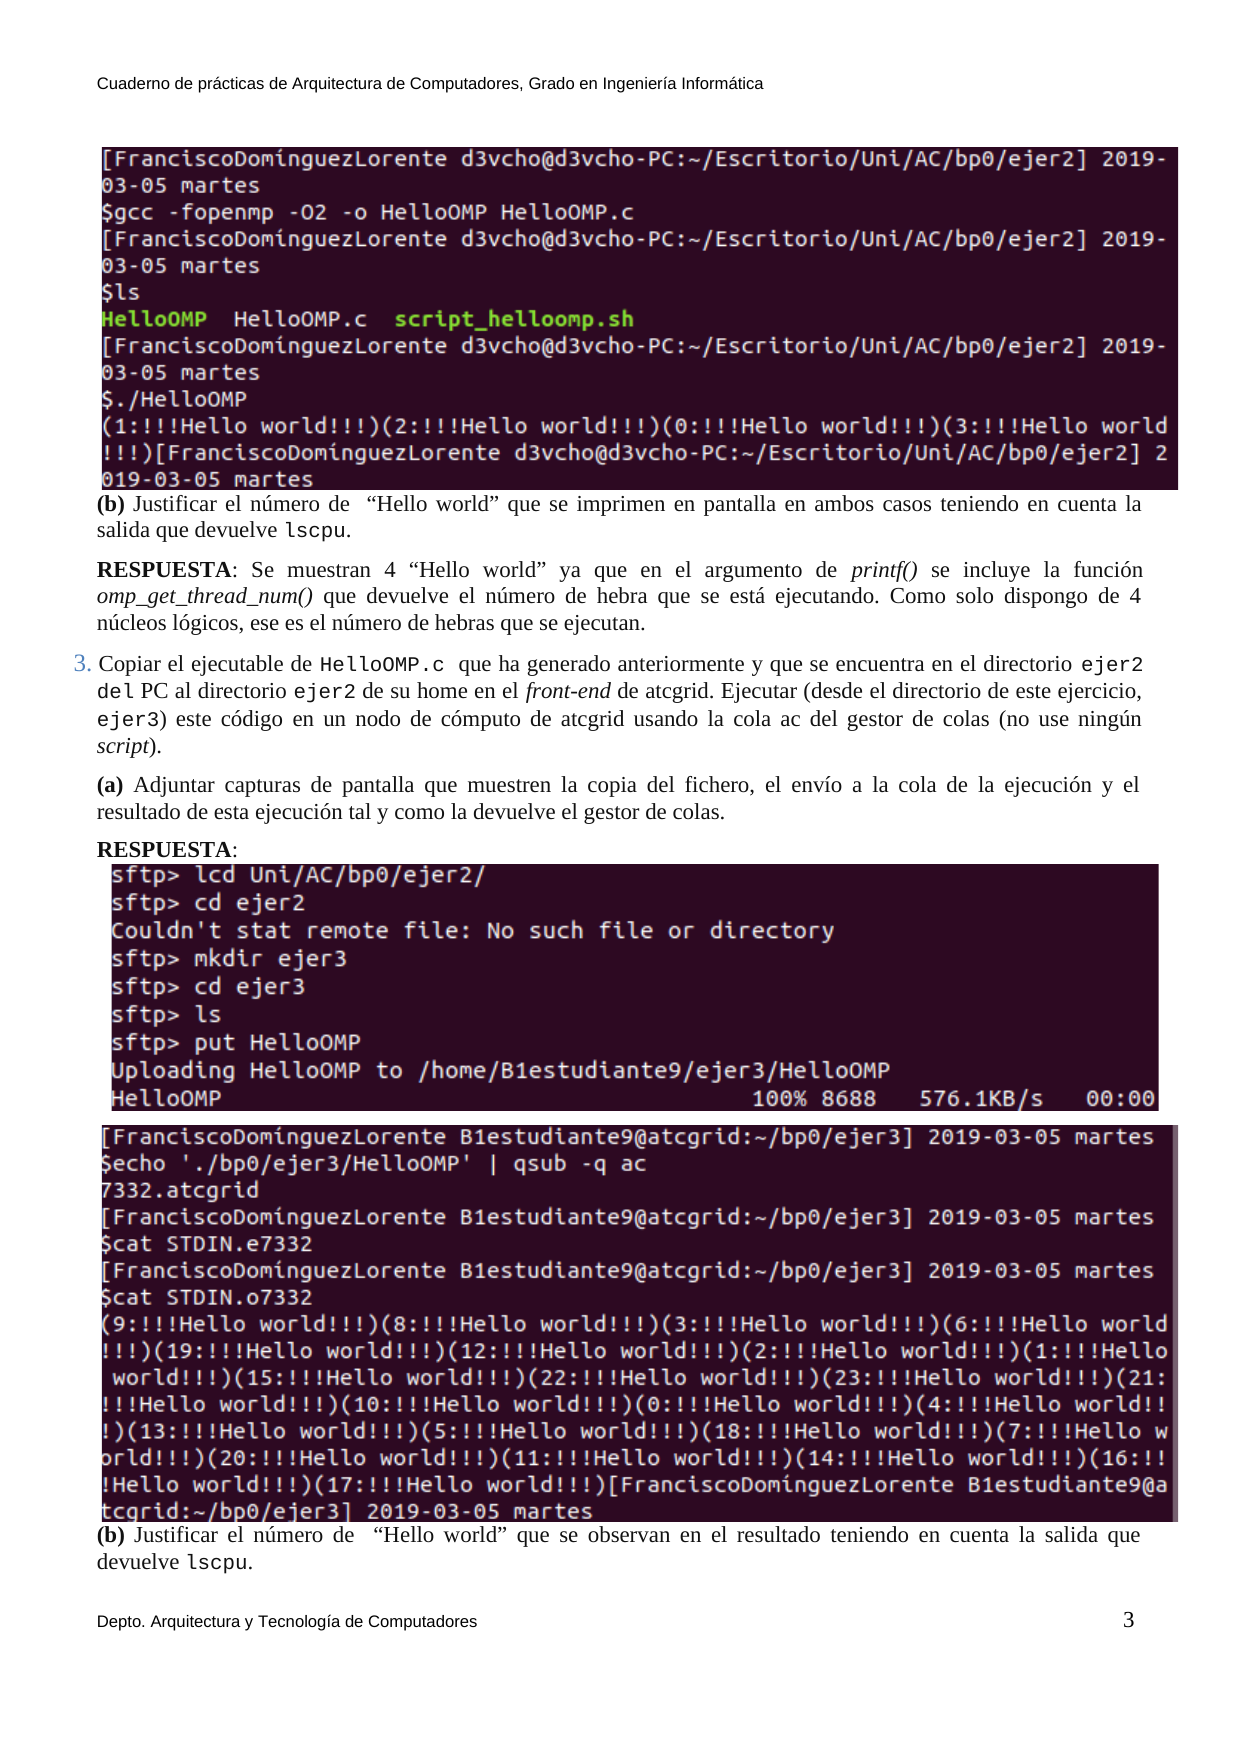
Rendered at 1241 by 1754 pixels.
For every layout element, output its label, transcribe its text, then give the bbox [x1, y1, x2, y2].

list (b) Justificar el número de “Hello world” que se observan en el resultado teniendo en cuenta la salida que devuelve lscpu. [67, 875, 1143, 1576]
list (b) Justificar el número de “Hello world” que se imprimen en pantalla en ambos casos teniendo en cuenta la salida que devuelve lscpu. [67, 148, 1143, 544]
list Copiar el ejecutable de HelloOMP.c que ha generado anteriormente y que se encuentra en el directorio ejer2 del PC al directorio ejer2 de su home en el front-end de atcgrid. Ejecutar (desde el directorio de este ejercicio, ejer3) este código en un nodo de cómputo de atcgrid usando la cola ac del gestor de colas (no use ningún script). [67, 648, 1143, 759]
list (a) Adjuntar capturas de pantalla que muestren la copia del fichero, el envío a la cola de la ejecución y el resultado de esta ejecución tal y como la devuelve el gestor de colas. [67, 771, 1143, 824]
list RESPUESTA: Se muestran 4 “Hello world” ya que en el argumento de printf() se incluye la función omp_get_thread_num() que devuelve el número de hebra que se está ejecutando. Como solo dispongo de 4 núcleos lógicos, ese es el número de hebras que se ejecutan. [67, 556, 1143, 635]
picture [101, 147, 1179, 490]
picture [111, 864, 1159, 1111]
list RESPUESTA: [97, 837, 1143, 863]
picture [101, 1125, 1179, 1522]
